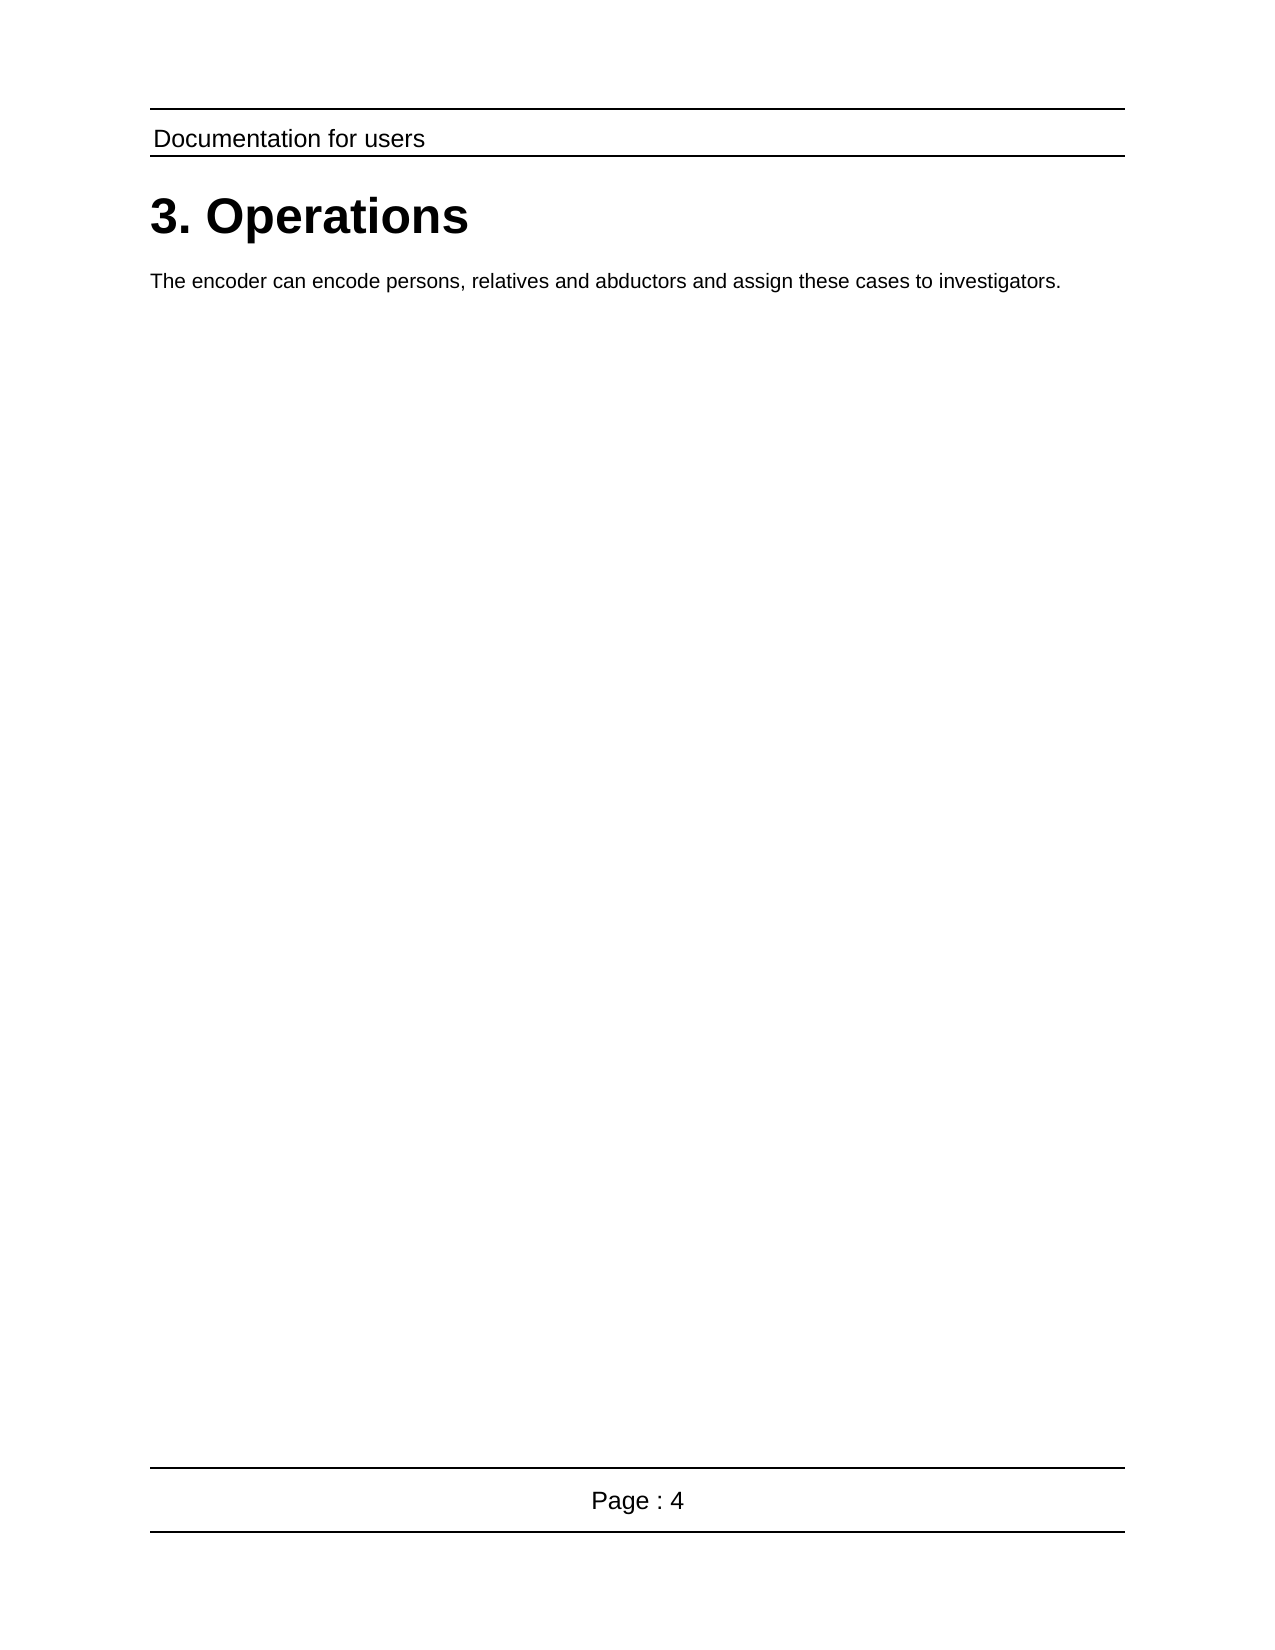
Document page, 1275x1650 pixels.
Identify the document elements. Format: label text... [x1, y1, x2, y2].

text The encoder can encode persons, relatives and abductors and assign these cases to investigators. [150, 268, 1125, 292]
text 3. Operations [150, 187, 1125, 244]
